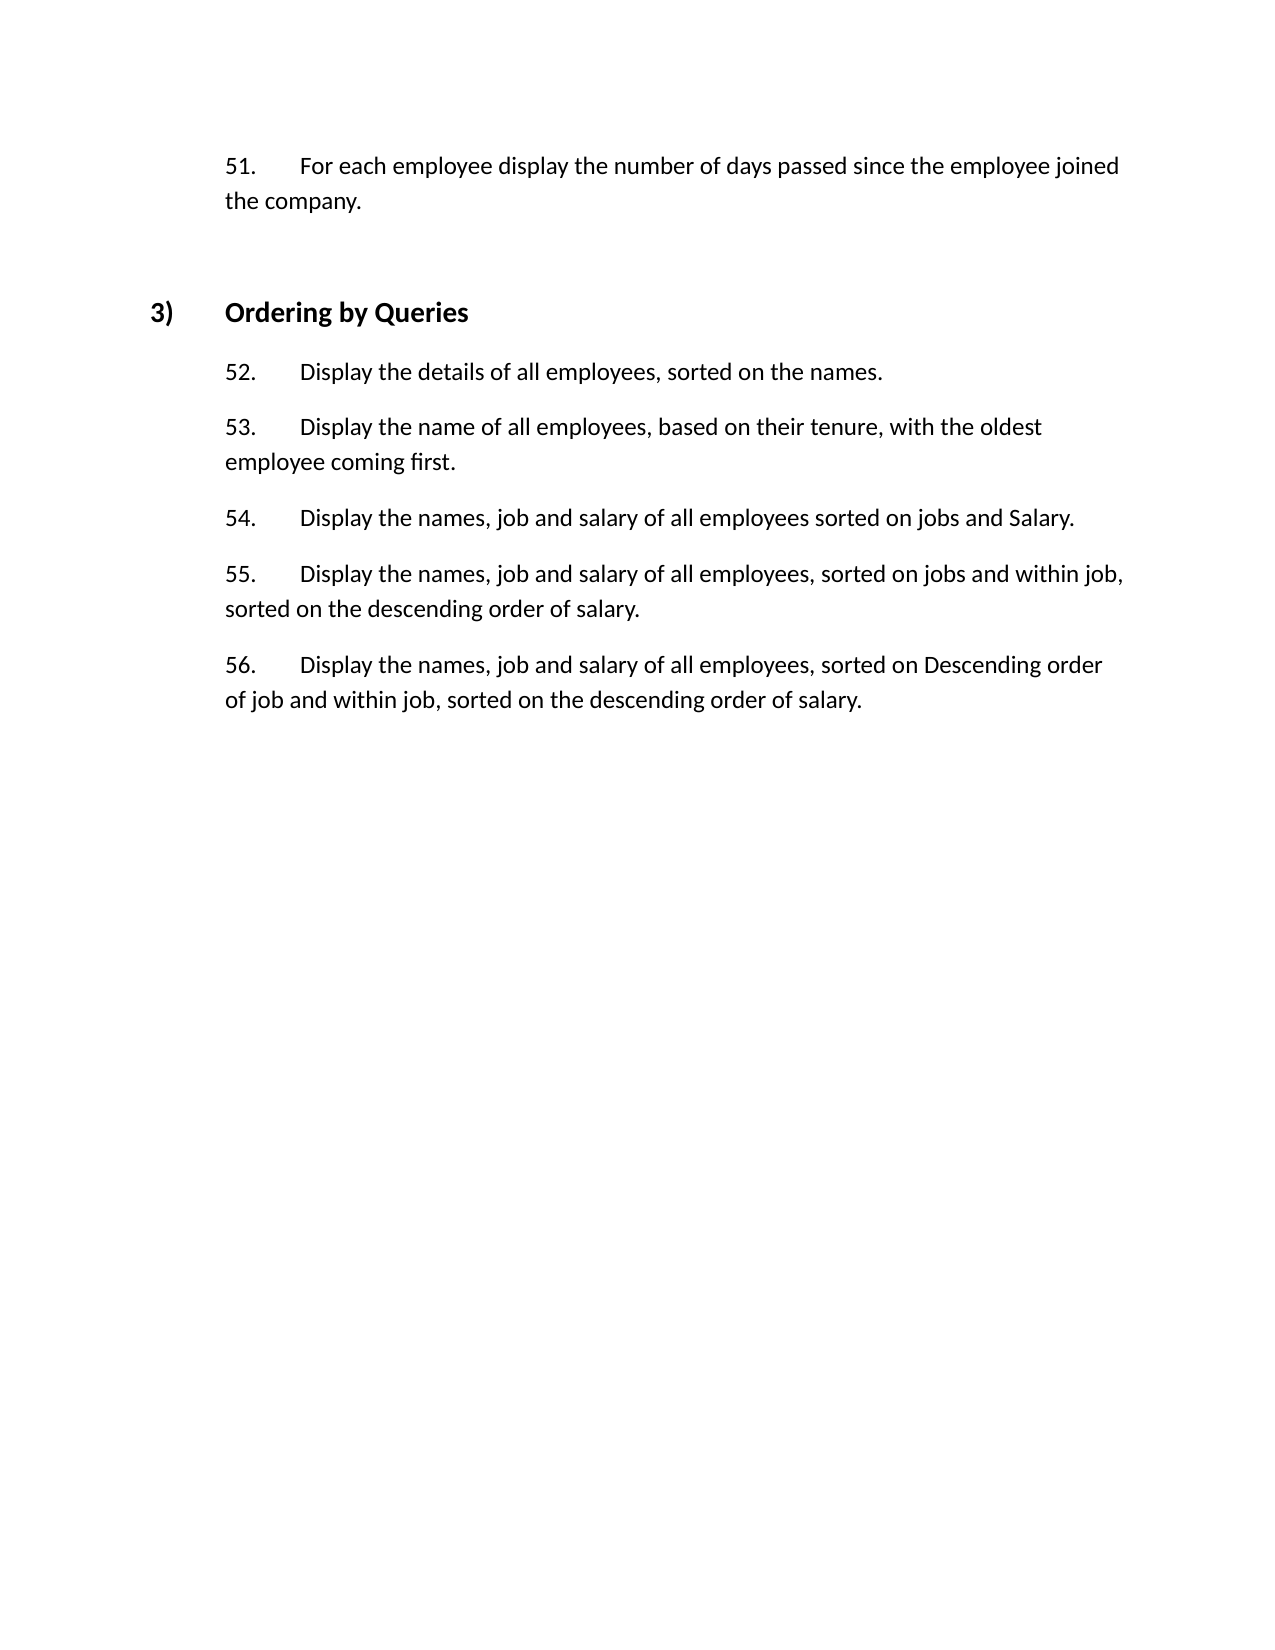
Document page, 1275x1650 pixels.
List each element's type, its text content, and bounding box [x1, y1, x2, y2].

text 51. For each employee display the number of days passed since the employee joined the company. [225, 150, 1125, 216]
text 54. Display the names, job and salary of all employees sorted on jobs and Salary. [225, 502, 1125, 533]
text 55. Display the names, job and salary of all employees, sorted on jobs and within job, sorted on the descending order of salary. [225, 558, 1125, 624]
text 56. Display the names, job and salary of all employees, sorted on Descending order of job and within job, sorted on the descending order of salary. [225, 649, 1125, 714]
text 3) Ordering by Queries [150, 294, 1125, 329]
text 53. Display the name of all employees, based on their tenure, with the oldest employee coming first. [225, 411, 1125, 477]
text 52. Display the details of all employees, sorted on the names. [225, 356, 1125, 386]
